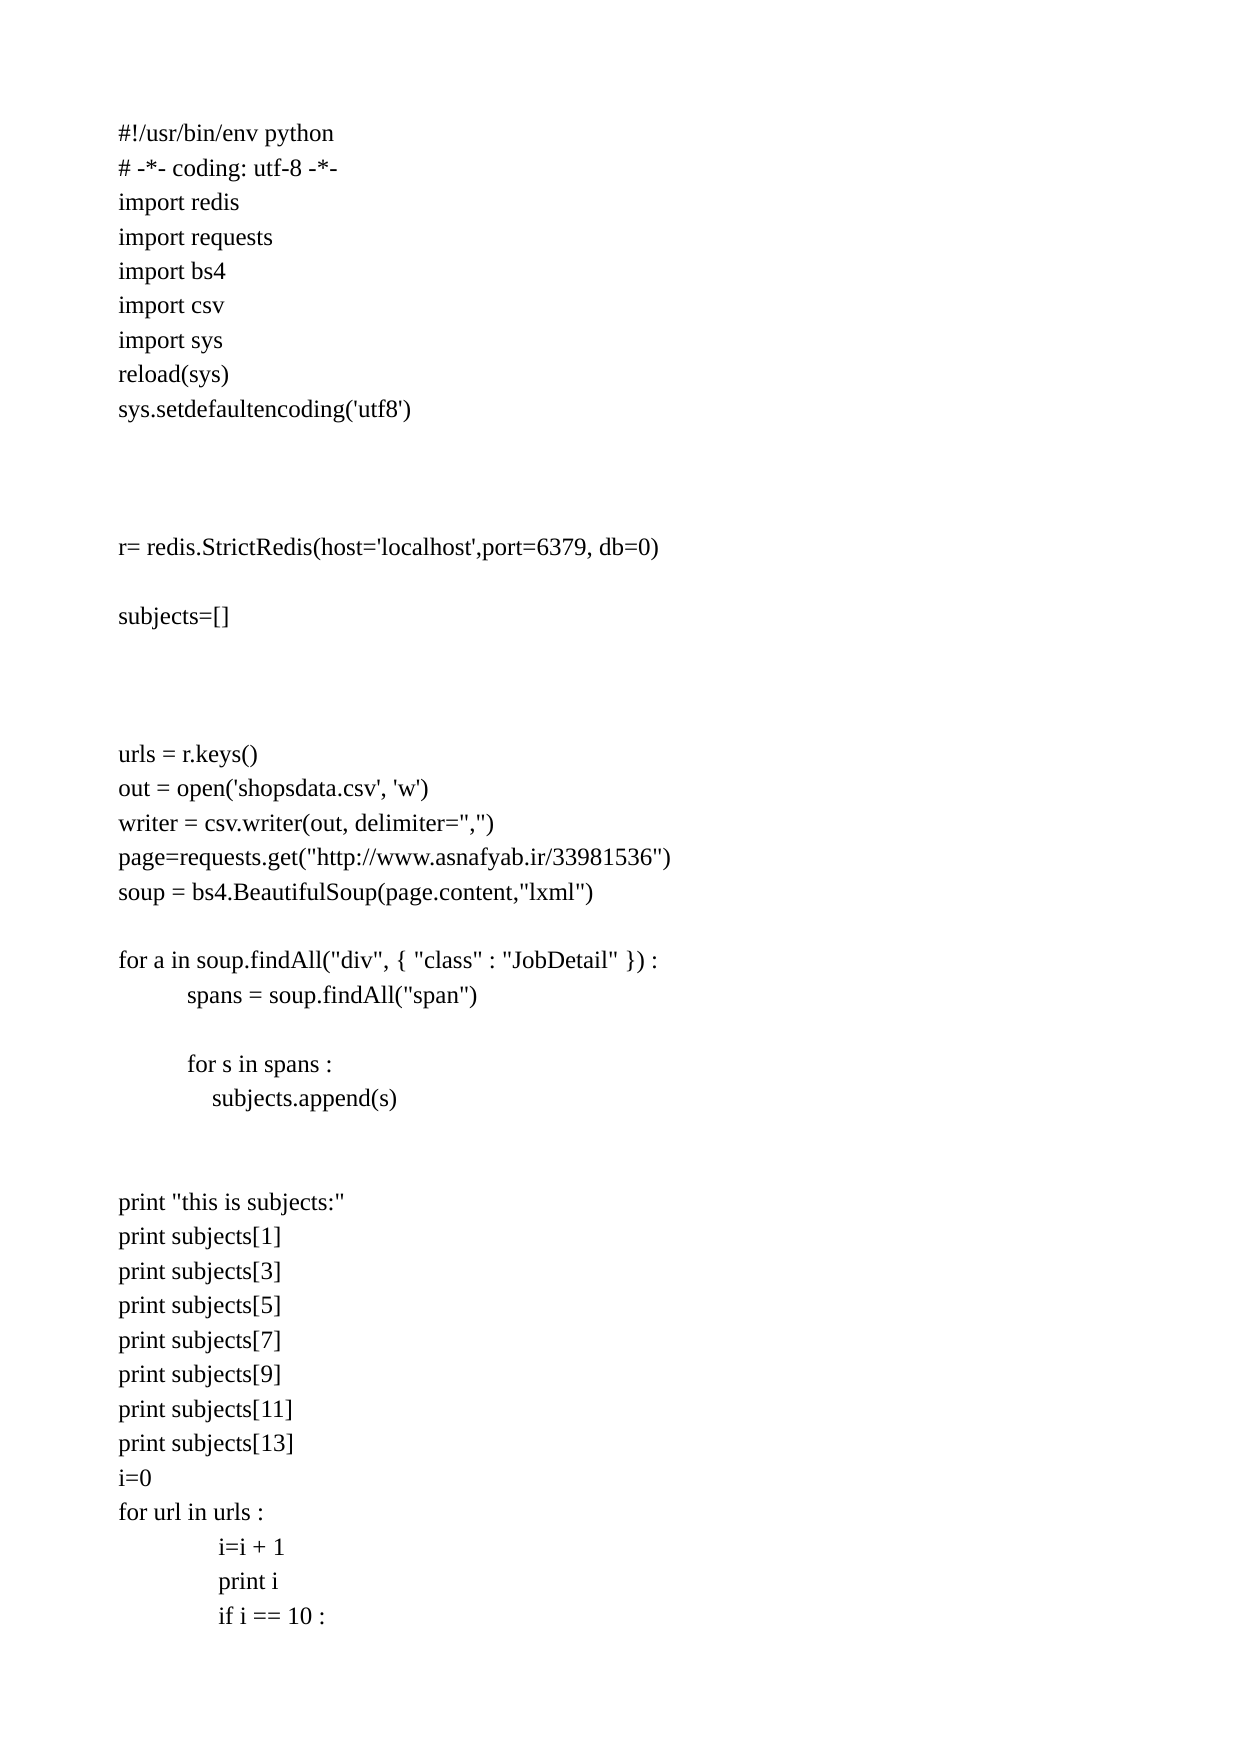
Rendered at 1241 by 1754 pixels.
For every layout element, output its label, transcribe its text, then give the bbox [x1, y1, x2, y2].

text i=0 [118, 1463, 1122, 1492]
text print i [118, 1566, 1122, 1595]
text import redis [118, 187, 1122, 216]
text page=requests.get("http://www.asnafyab.ir/33981536") [118, 842, 1122, 871]
text print subjects[5] [118, 1290, 1122, 1319]
text print subjects[7] [118, 1325, 1122, 1354]
text import requests [118, 222, 1122, 250]
text for a in soup.findAll("div", { "class" : "JobDetail" }) : [118, 946, 1122, 974]
text print subjects[13] [118, 1428, 1122, 1457]
text for s in spans : [118, 1049, 1122, 1078]
text print "this is subjects:" [118, 1187, 1122, 1216]
text import sys [118, 325, 1122, 354]
text reload(sys) [118, 359, 1122, 388]
text subjects.append(s) [118, 1083, 1122, 1112]
text subjects=[] [118, 601, 1122, 629]
text spans = soup.findAll("span") [118, 980, 1122, 1009]
text for url in urls : [118, 1497, 1122, 1526]
text import bs4 [118, 256, 1122, 285]
text print subjects[3] [118, 1256, 1122, 1285]
text import csv [118, 291, 1122, 319]
text i=i + 1 [118, 1532, 1122, 1561]
text #!/usr/bin/env python [118, 118, 1122, 147]
text soup = bs4.BeautifulSoup(page.content,"lxml") [118, 877, 1122, 905]
text # -*- coding: utf-8 -*- [118, 153, 1122, 181]
text print subjects[11] [118, 1394, 1122, 1423]
text writer = csv.writer(out, delimiter=",") [118, 808, 1122, 836]
text out = open('shopsdata.csv', 'w') [118, 773, 1122, 802]
text r= redis.StrictRedis(host='localhost',port=6379, db=0) [118, 532, 1122, 561]
text print subjects[1] [118, 1221, 1122, 1250]
text if i == 10 : [118, 1601, 1122, 1629]
text print subjects[9] [118, 1359, 1122, 1388]
text sys.setdefaultencoding('utf8') [118, 394, 1122, 423]
text urls = r.keys() [118, 739, 1122, 767]
